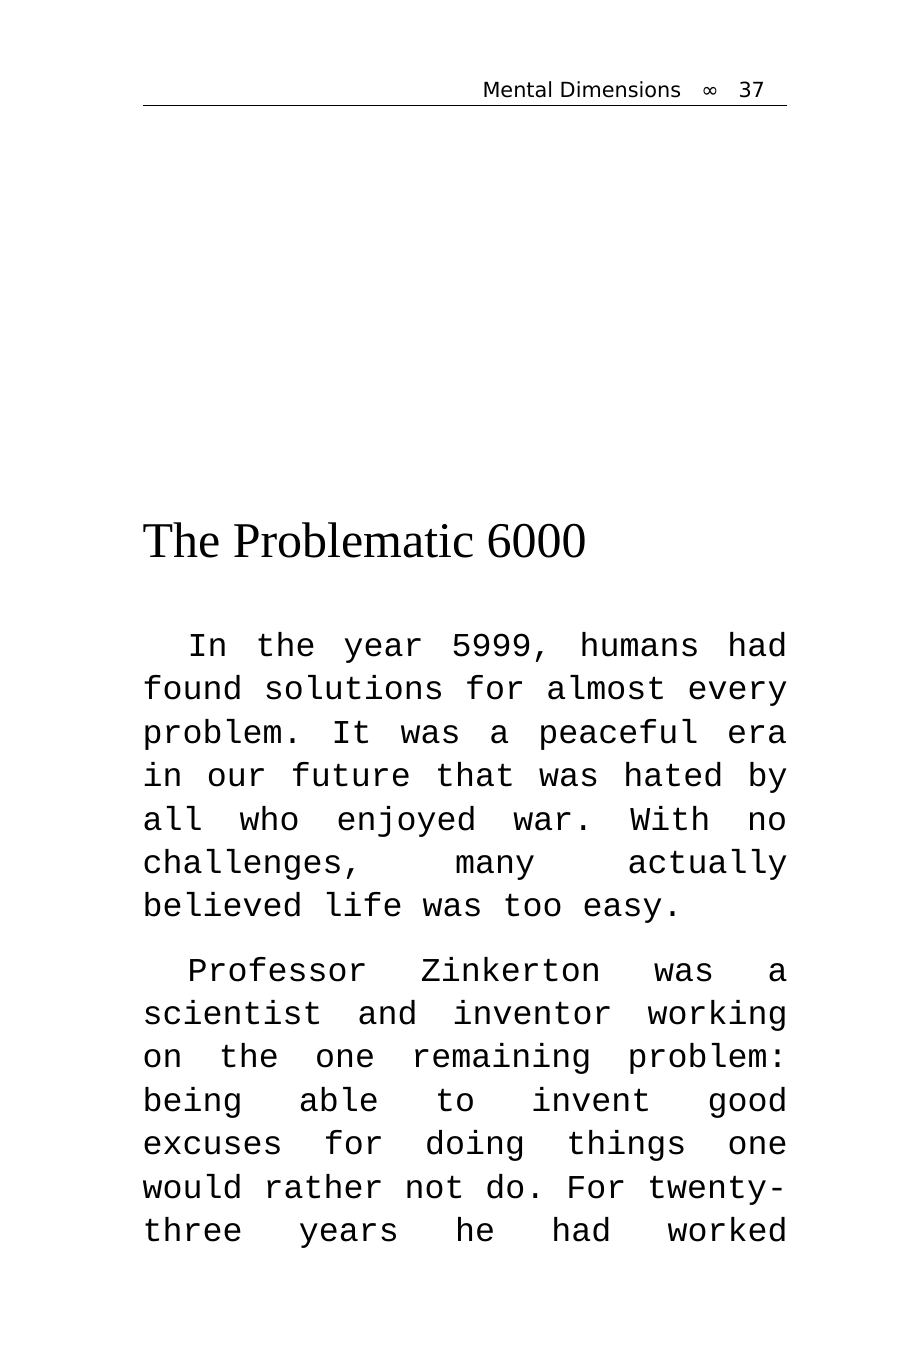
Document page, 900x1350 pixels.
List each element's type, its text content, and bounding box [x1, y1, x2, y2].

text Professor Zinkerton was a scientist and inventor working on the one remaining problem: being able to invent good excuses for doing things one would rather not do. For twenty-three years he had worked [142, 953, 787, 1252]
title The Problematic 6000 [142, 511, 787, 568]
text In the year 5999, humans had found solutions for almost every problem. It was a peaceful era in our future that was hated by all who enjoyed war. With no challenges, many actually believed life was too easy. [142, 628, 787, 927]
